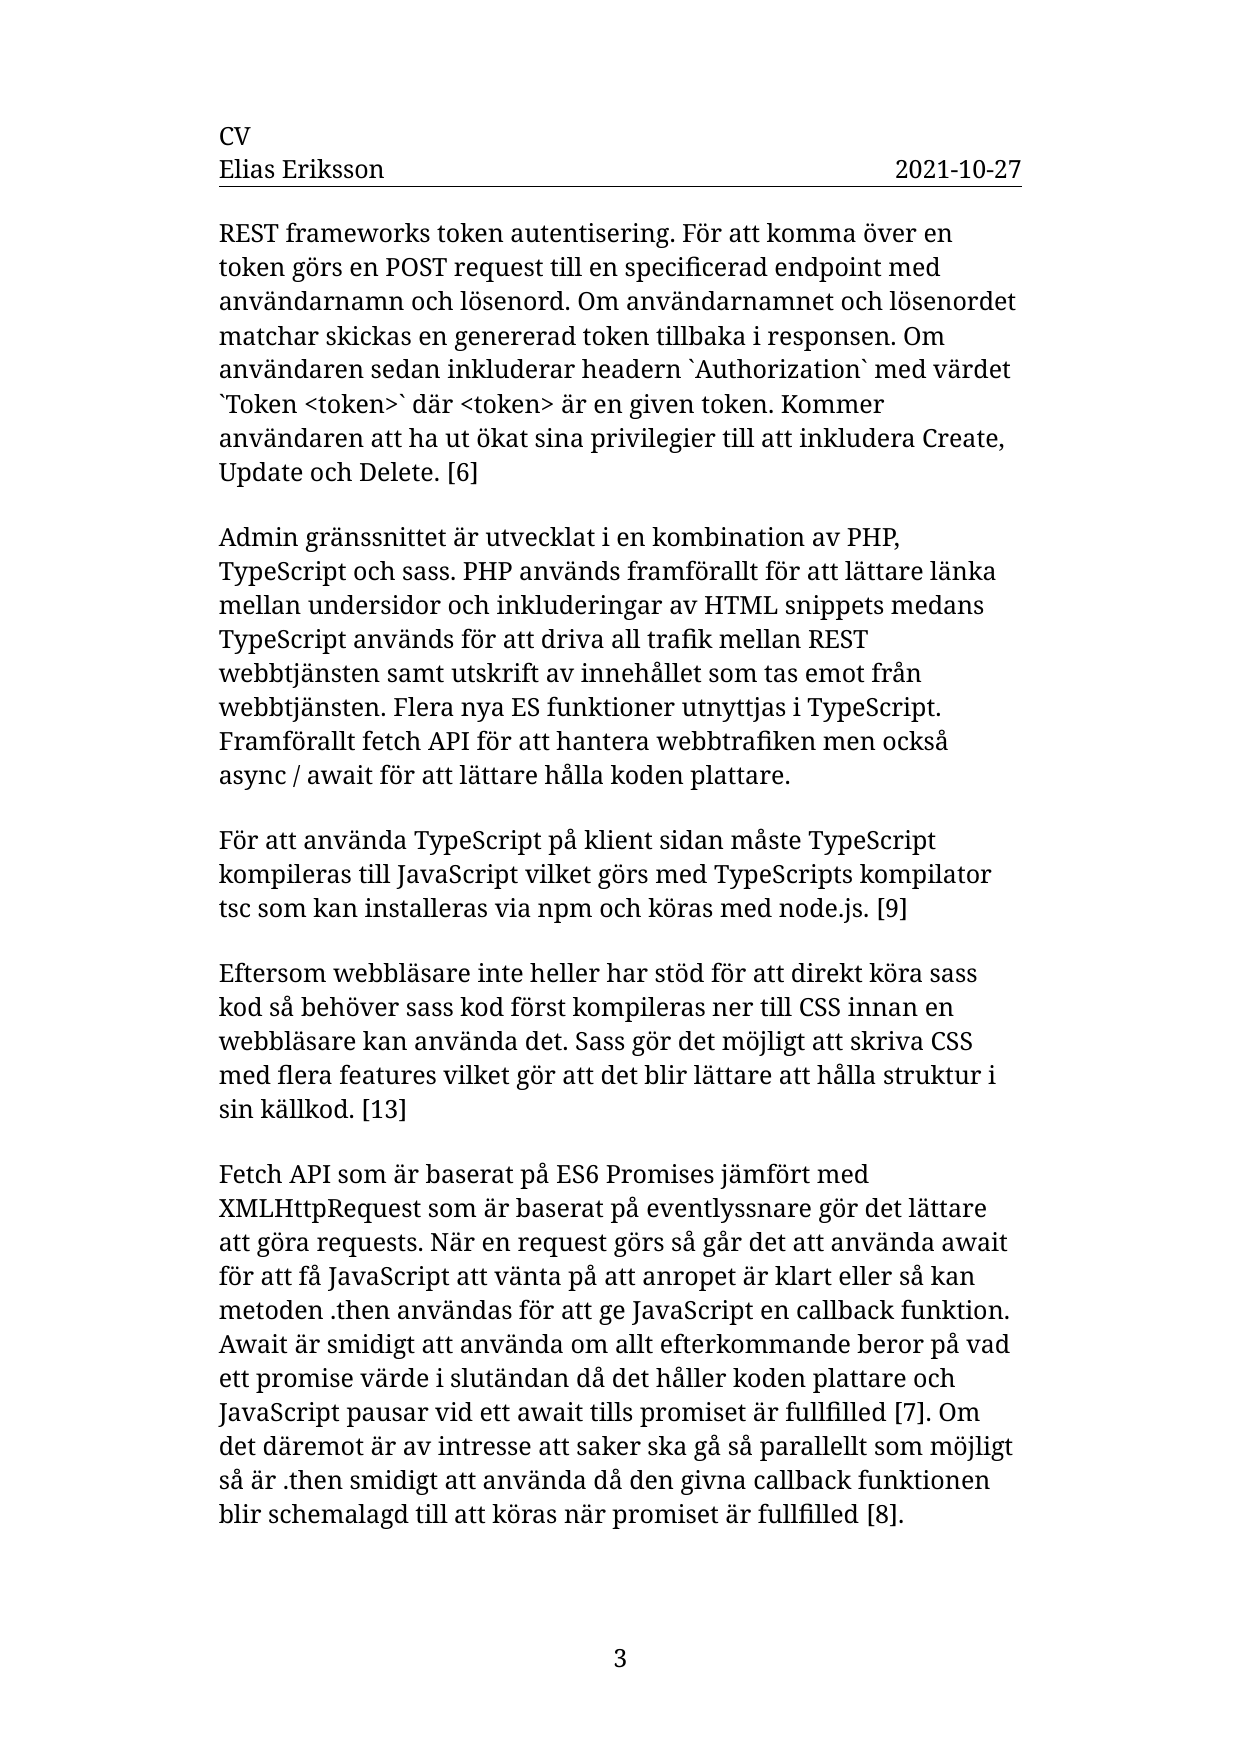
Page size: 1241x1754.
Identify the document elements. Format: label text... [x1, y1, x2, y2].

text Admin gränssnittet är utvecklat i en kombination av PHP, TypeScript och sass. PHP används framförallt för att lättare länka mellan undersidor och inkluderingar av HTML snippets medans TypeScript används för att driva all trafik mellan REST webbtjänsten samt utskrift av innehållet som tas emot från webbtjänsten. Flera nya ES funktioner utnyttjas i TypeScript. Framförallt fetch API för att hantera webbtrafiken men också async / await för att lättare hålla koden plattare. [218, 519, 1022, 792]
text För att använda TypeScript på klient sidan måste TypeScript kompileras till JavaScript vilket görs med TypeScripts kompilator tsc som kan installeras via npm och köras med node.js. [9] [218, 822, 1022, 924]
text Fetch API som är baserat på ES6 Promises jämfört med XMLHttpRequest som är baserat på eventlyssnare gör det lättare att göra requests. När en request görs så går det att använda await för att få JavaScript att vänta på att anropet är klart eller så kan metoden .then användas för att ge JavaScript en callback funktion. Await är smidigt att använda om allt efterkommande beror på vad ett promise värde i slutändan då det håller koden plattare och JavaScript pausar vid ett await tills promiset är fullfilled [7]. Om det däremot är av intresse att saker ska gå så parallellt som möjligt så är .then smidigt att använda då den givna callback funktionen blir schemalagd till att köras när promiset är fullfilled [8]. [218, 1156, 1022, 1531]
text Eftersom webbläsare inte heller har stöd för att direkt köra sass kod så behöver sass kod först kompileras ner till CSS innan en webbläsare kan använda det. Sass gör det möjligt att skriva CSS med flera features vilket gör att det blir lättare att hålla struktur i sin källkod. [13] [218, 955, 1022, 1126]
text REST frameworks token autentisering. För att komma över en token görs en POST request till en specificerad endpoint med användarnamn och lösenord. Om användarnamnet och lösenordet matchar skickas en genererad token tillbaka i responsen. Om användaren sedan inkluderar headern `Authorization` med värdet `Token <token>` där <token> är en given token. Kommer användaren att ha ut ökat sina privilegier till att inkludera Create, Update och Delete. [6] [218, 216, 1022, 488]
